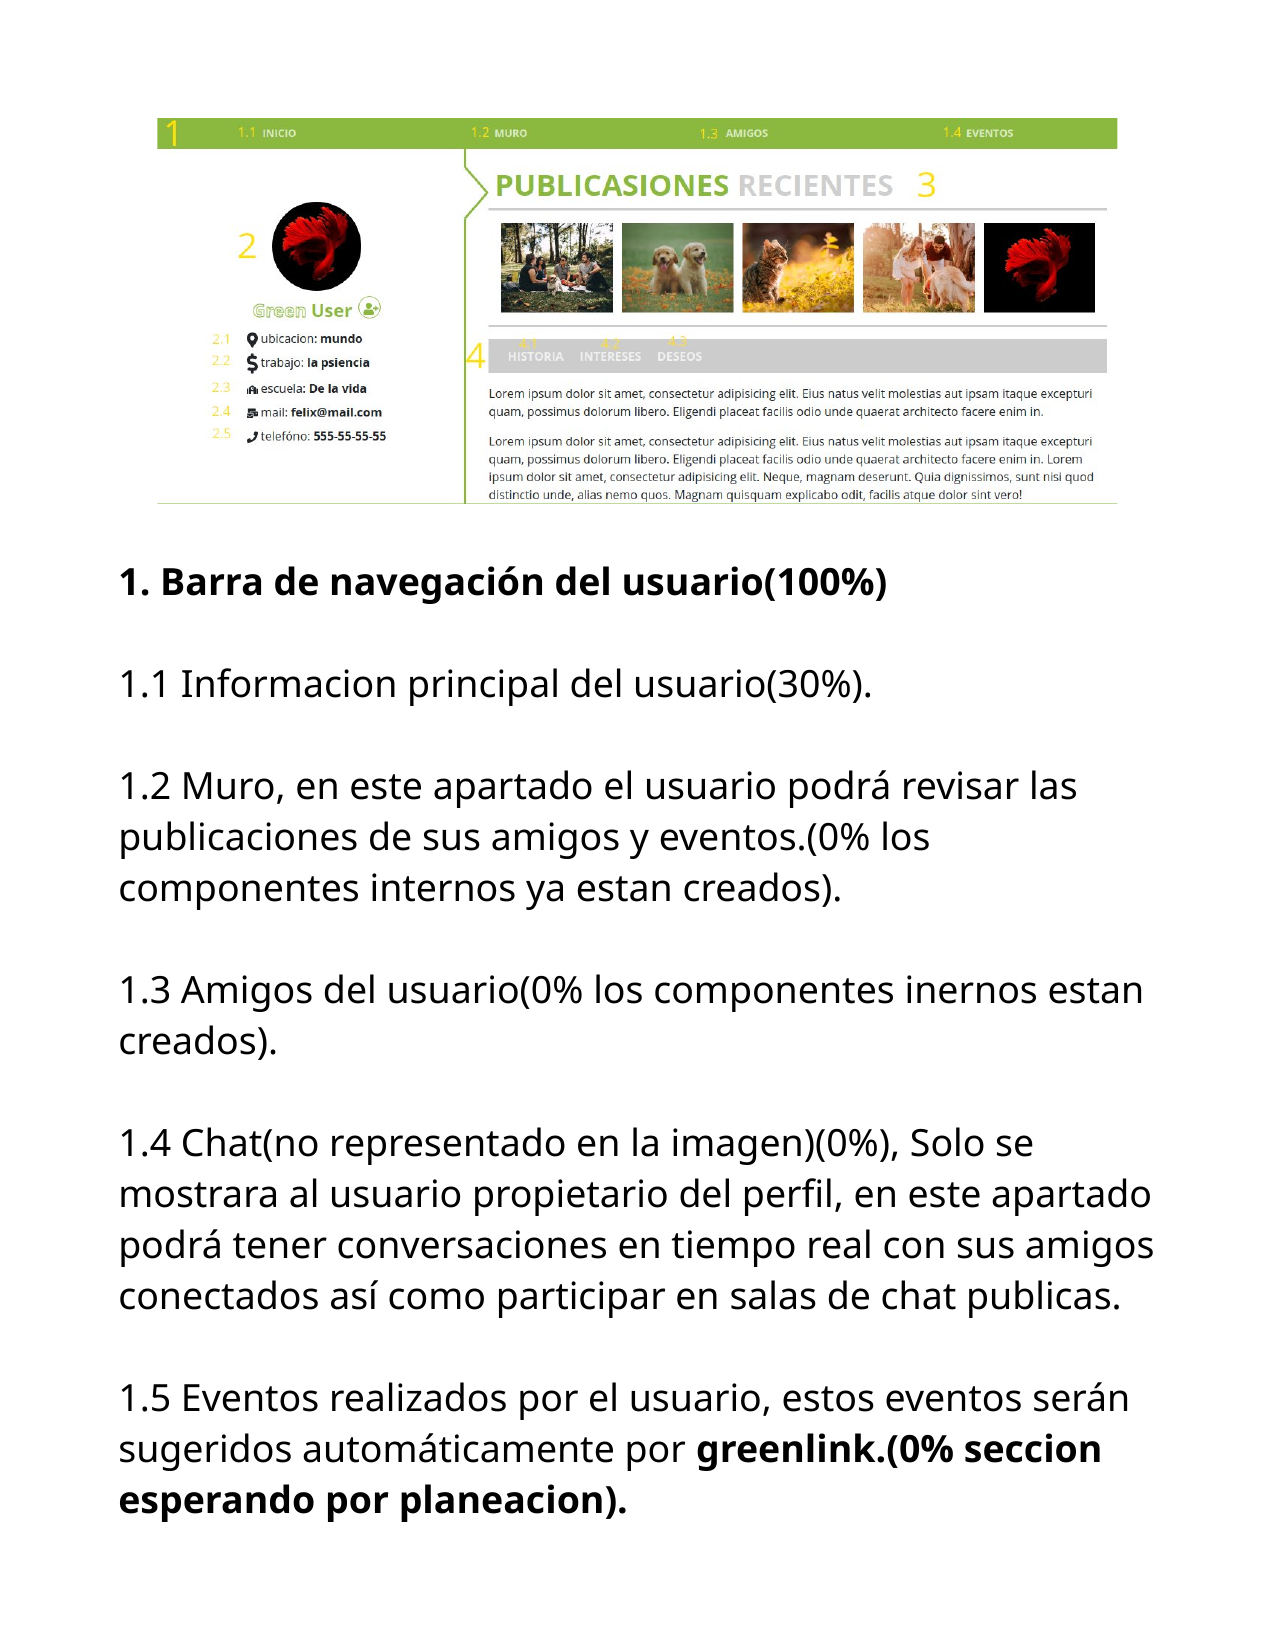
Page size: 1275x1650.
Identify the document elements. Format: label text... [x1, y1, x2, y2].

text 1.4 Chat(no representado en la imagen)(0%), Solo se mostrara al usuario propietario del perfil, en este apartado podrá tener conversaciones en tiempo real con sus amigos conectados así como participar en salas de chat publicas. [118, 1117, 1157, 1321]
picture [157, 118, 1118, 504]
text 1.3 Amigos del usuario(0% los componentes inernos estan creados). [118, 963, 1157, 1066]
text 1.5 Eventos realizados por el usuario, estos eventos serán sugeridos automáticamente por greenlink.(0% seccion esperando por planeacion). [118, 1372, 1157, 1525]
text 1. Barra de navegación del usuario(100%) [118, 555, 1157, 606]
text 1.2 Muro, en este apartado el usuario podrá revisar las publicaciones de sus amigos y eventos.(0% los componentes internos ya estan creados). [118, 759, 1157, 912]
text 1.1 Informacion principal del usuario(30%). [118, 657, 1157, 708]
